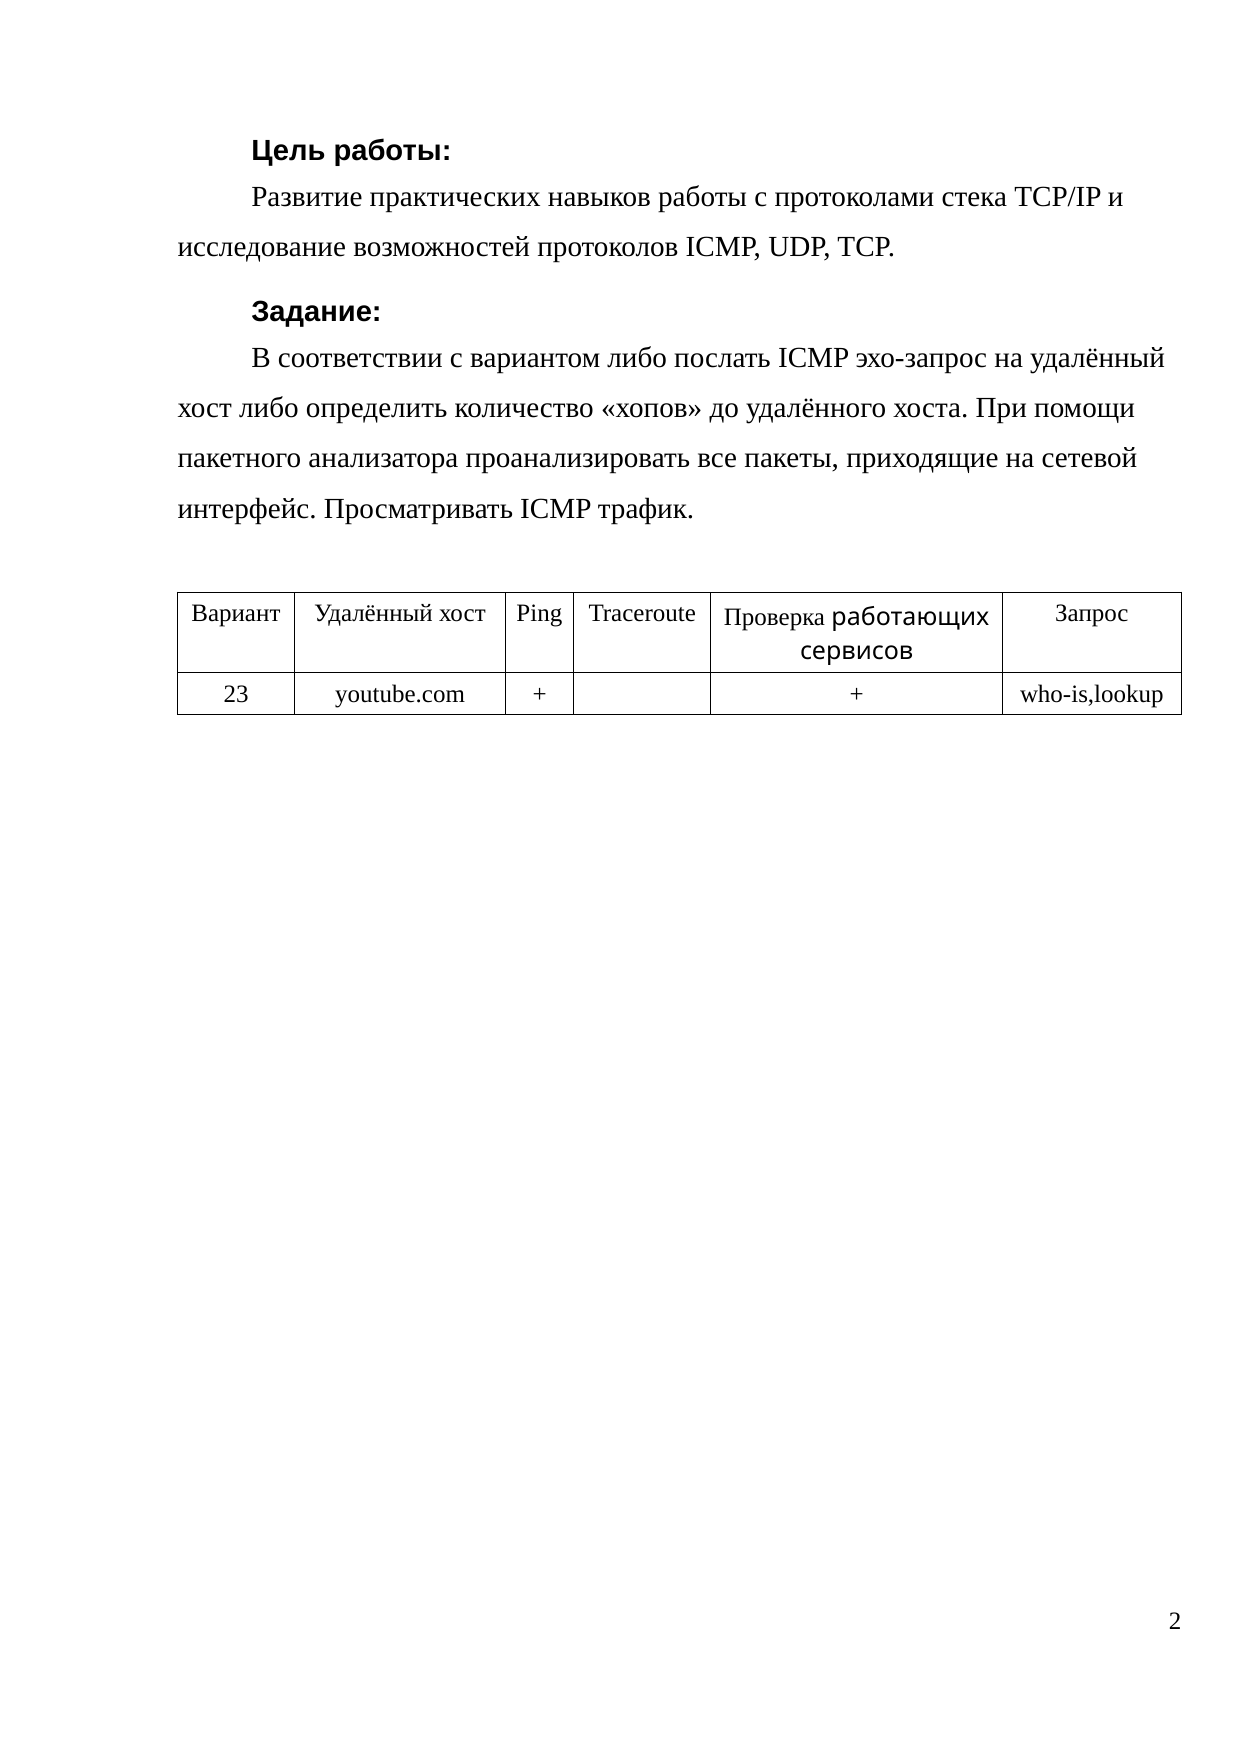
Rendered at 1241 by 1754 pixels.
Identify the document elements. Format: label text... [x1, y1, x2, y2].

table_header Вариант [178, 593, 294, 672]
table_header Запрос [1003, 593, 1181, 672]
table_header Ping [506, 593, 573, 672]
table_cell [574, 673, 710, 713]
table_header Traceroute [574, 593, 710, 672]
text Развитие практических навыков работы с протоколами стека ТСР/IP и исследование возможностей протоколов ICMP, UDP, TCP. [177, 179, 1181, 263]
subtitle Цель работы: [177, 133, 1181, 166]
table_cell + [506, 673, 573, 713]
table_cell youtube.com [295, 673, 505, 713]
table_header Проверка работающих сервисов [711, 593, 1002, 672]
table_cell who-is,lookup [1003, 673, 1181, 713]
table_header Удалённый хост [295, 593, 505, 672]
subtitle Задание: [177, 294, 1181, 327]
text В соответствии с вариантом либо послать ICMP эхо-запрос на удалённый хост либо определить количество «хопов» до удалённого хоста. При помощи пакетного анализатора проанализировать все пакеты, приходящие на сетевой интерфейс. Просматривать ICMP трафик. [177, 340, 1181, 524]
table_cell + [711, 673, 1002, 713]
table_cell 23 [178, 673, 294, 713]
